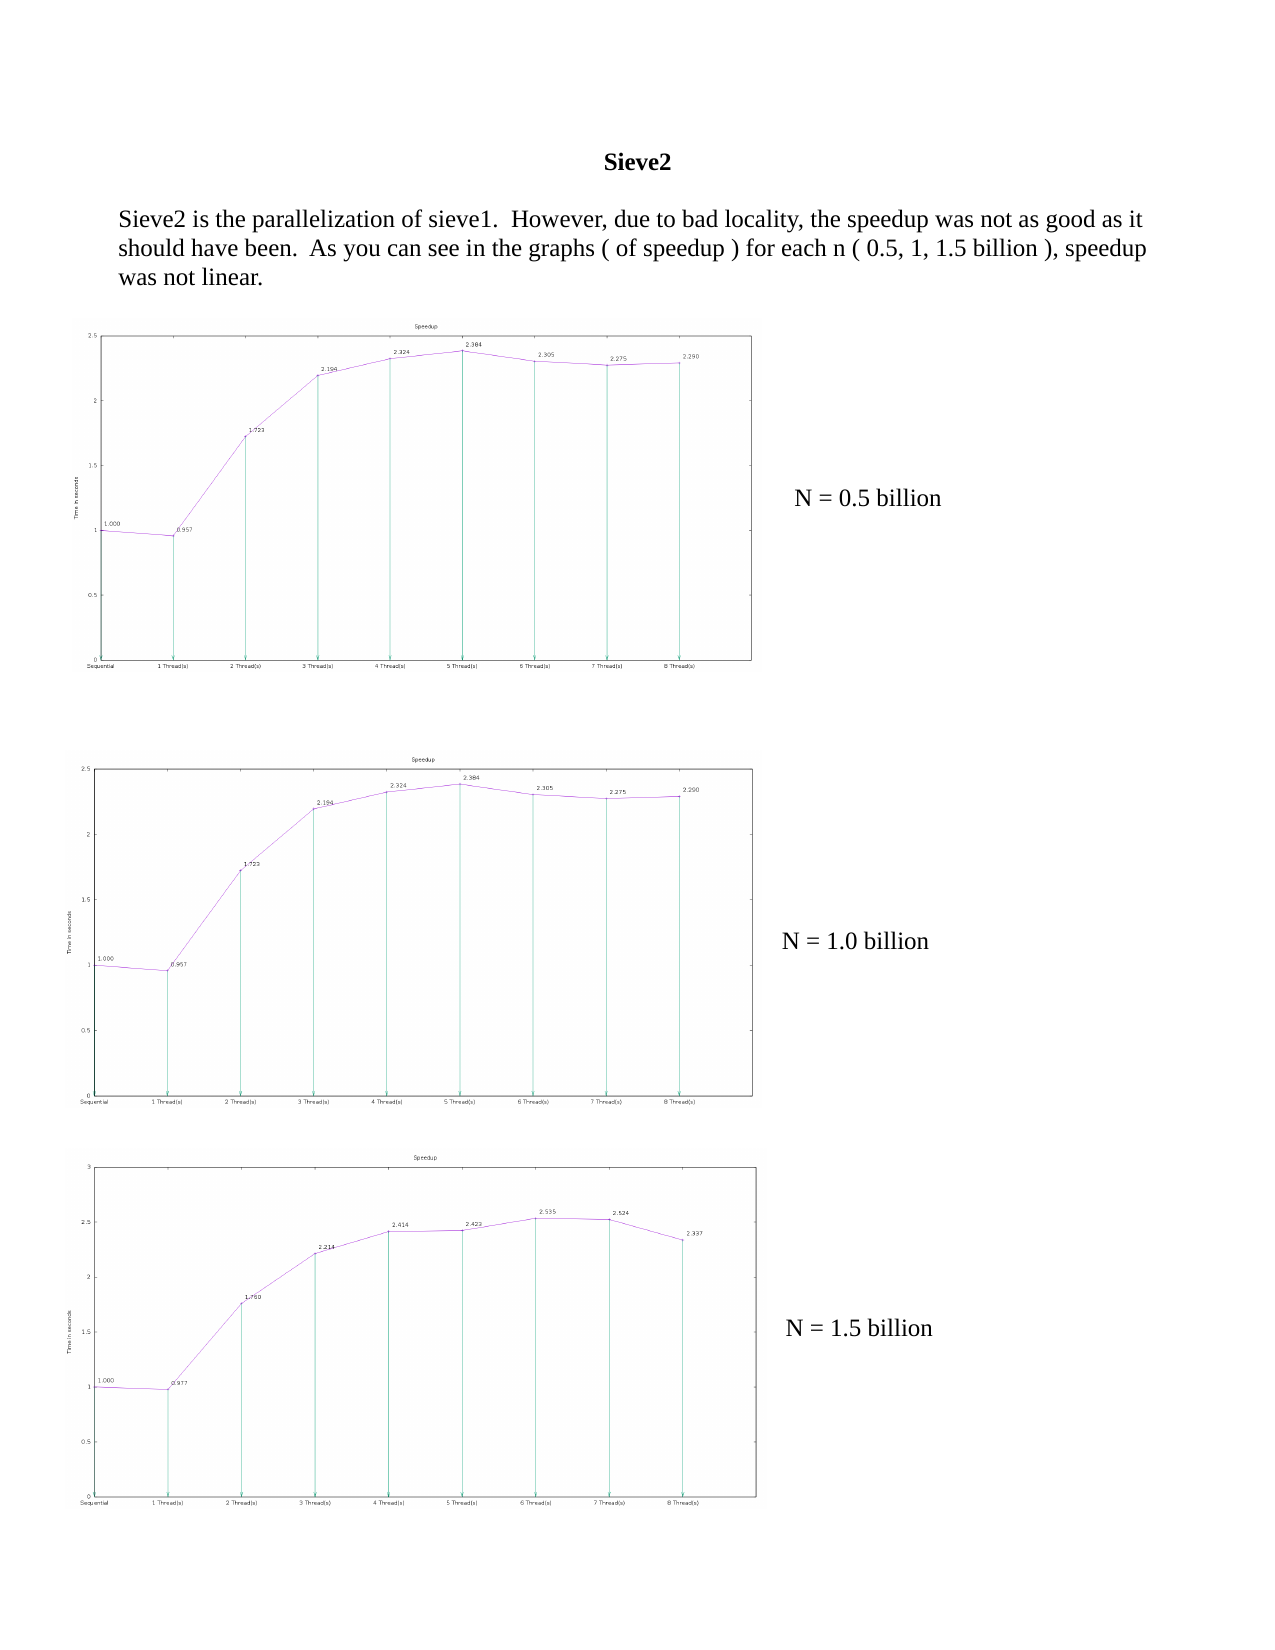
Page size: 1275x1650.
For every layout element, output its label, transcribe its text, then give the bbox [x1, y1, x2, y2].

picture [64, 1148, 767, 1509]
text Sieve2 is the parallelization of sieve1. However, due to bad locality, the speedup was not as good as it should have been. As you can see in the graphs ( of speedup ) for each n ( 0.5, 1, 1.5 billion ), speedup was not linear. [118, 204, 1157, 291]
picture [71, 318, 762, 672]
text Sieve2 [118, 147, 1157, 176]
picture [64, 750, 763, 1108]
